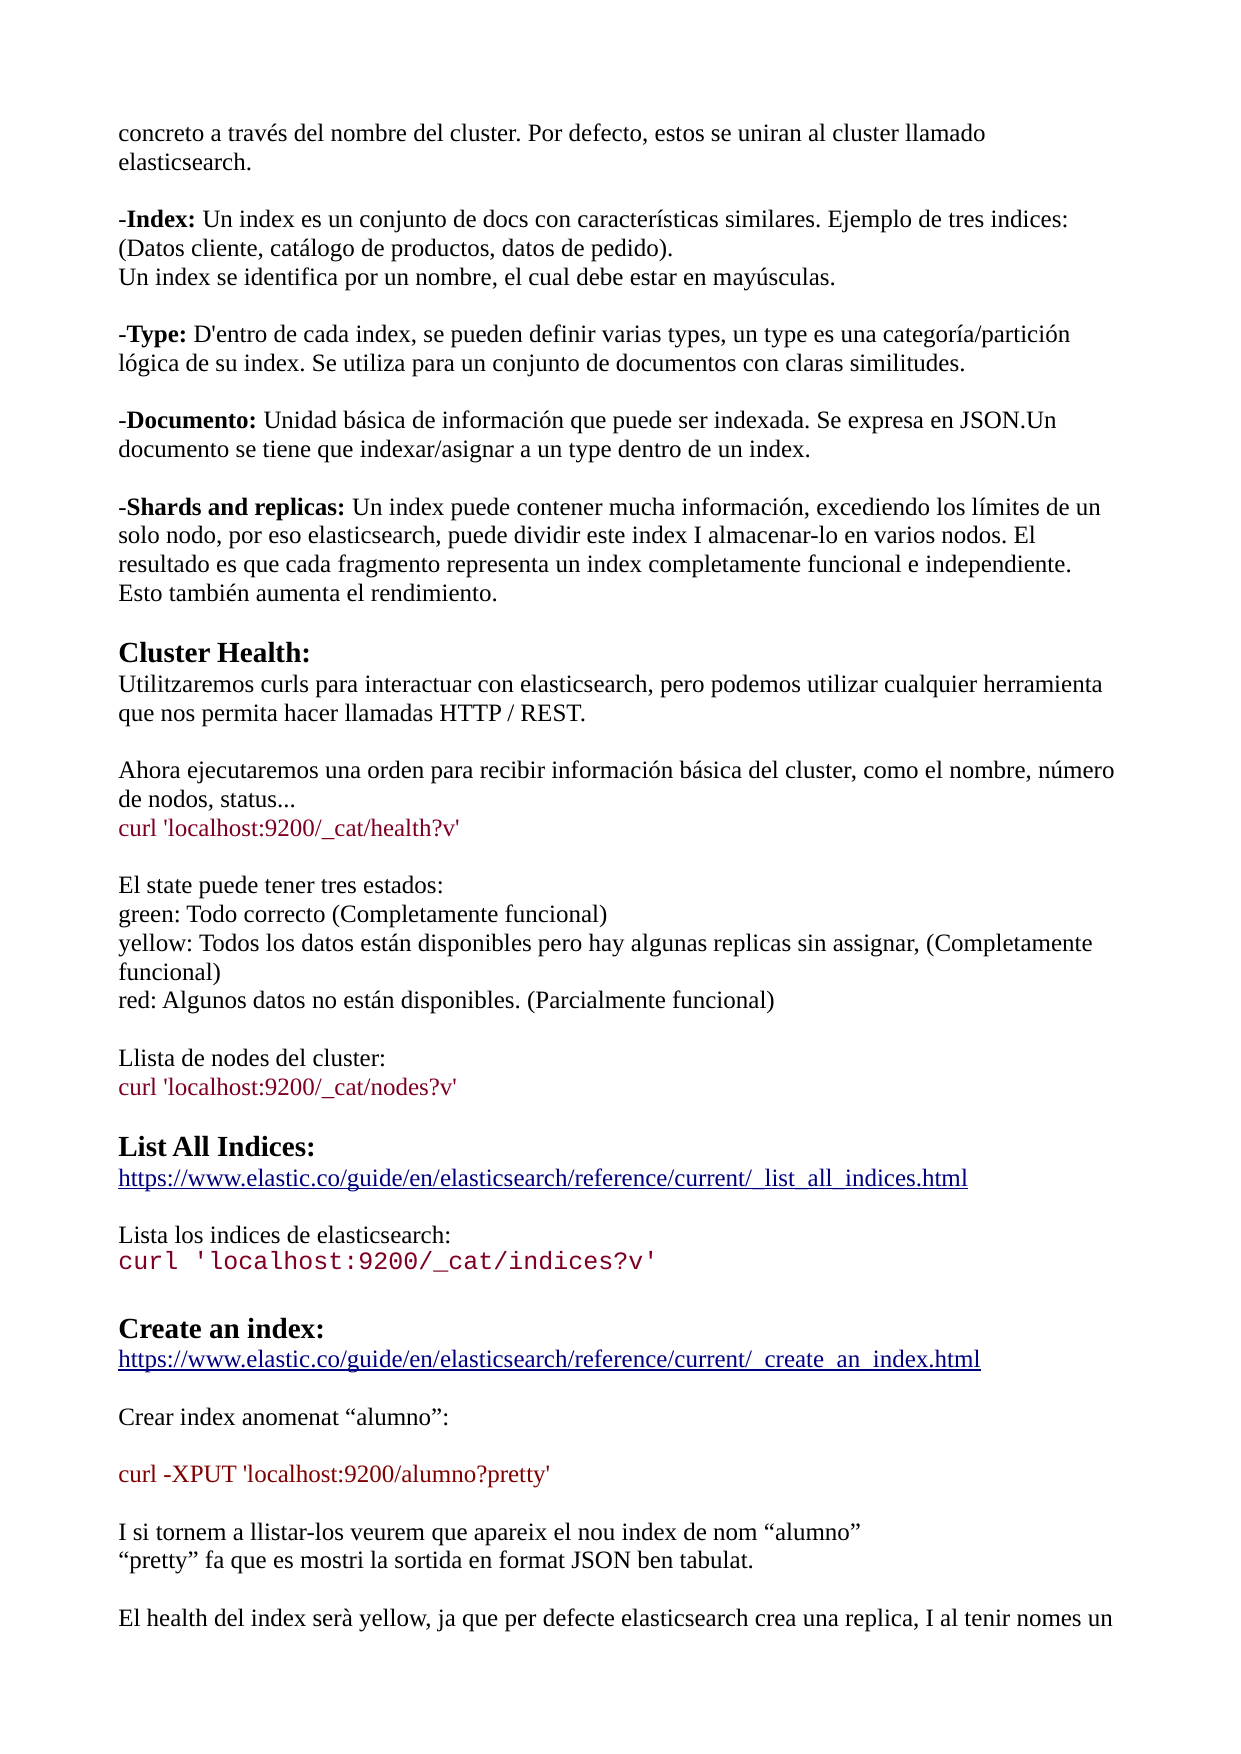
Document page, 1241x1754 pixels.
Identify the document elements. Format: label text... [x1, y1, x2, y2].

text Crear index anomenat “alumno”: [118, 1402, 1122, 1431]
text curl 'localhost:9200/_cat/health?v' [118, 813, 1122, 842]
text “pretty” fa que es mostri la sortida en format JSON ben tabulat. [118, 1546, 1122, 1574]
text -Shards and replicas: Un index puede contener mucha información, excediendo los límites de un solo nodo, por eso elasticsearch, puede dividir este index I almacenar-lo en varios nodos. El resultado es que cada fragmento representa un index completamente funcional e independiente. [118, 492, 1122, 578]
text Llista de nodes del cluster: [118, 1043, 1122, 1072]
text red: Algunos datos no están disponibles. (Parcialmente funcional) [118, 985, 1122, 1014]
text green: Todo correcto (Completamente funcional) [118, 899, 1122, 928]
text curl 'localhost:9200/_cat/indices?v' [118, 1249, 1122, 1277]
text Ahora ejecutaremos una orden para recibir información básica del cluster, como el nombre, número de nodos, status... [118, 755, 1122, 813]
text https://www.elastic.co/guide/en/elasticsearch/reference/current/_list_all_indices.html [118, 1163, 1122, 1191]
text El health del index serà yellow, ja que per defecte elasticsearch crea una replica, I al tenir nomes un [118, 1603, 1122, 1632]
text -Index: Un index es un conjunto de docs con características similares. Ejemplo de tres indices: (Datos cliente, catálogo de productos, datos de pedido). [118, 204, 1122, 262]
text yellow: Todos los datos están disponibles pero hay algunas replicas sin assignar, (Completamente funcional) [118, 928, 1122, 985]
text curl -XPUT 'localhost:9200/alumno?pretty' [118, 1459, 1122, 1488]
text List All Indices: [118, 1129, 1122, 1163]
text Cluster Health: [118, 636, 1122, 669]
text Create an index: [118, 1311, 1122, 1344]
text I si tornem a llistar-los veurem que apareix el nou index de nom “alumno” [118, 1517, 1122, 1546]
text Utilitzaremos curls para interactuar con elasticsearch, pero podemos utilizar cualquier herramienta que nos permita hacer llamadas HTTP / REST. [118, 669, 1122, 727]
text curl 'localhost:9200/_cat/nodes?v' [118, 1072, 1122, 1100]
text -Documento: Unidad básica de información que puede ser indexada. Se expresa en JSON.Un documento se tiene que indexar/asignar a un type dentro de un index. [118, 406, 1122, 463]
text Un index se identifica por un nombre, el cual debe estar en mayúsculas. [118, 262, 1122, 291]
text El state puede tener tres estados: [118, 870, 1122, 899]
text -Type: D'entro de cada index, se pueden definir varias types, un type es una categoría/partición lógica de su index. Se utiliza para un conjunto de documentos con claras similitudes. [118, 319, 1122, 377]
text Esto también aumenta el rendimiento. [118, 578, 1122, 607]
text https://www.elastic.co/guide/en/elasticsearch/reference/current/_create_an_index.html [118, 1344, 1122, 1373]
text Lista los indices de elasticsearch: [118, 1220, 1122, 1249]
text concreto a través del nombre del cluster. Por defecto, estos se uniran al cluster llamado elasticsearch. [118, 118, 1122, 176]
